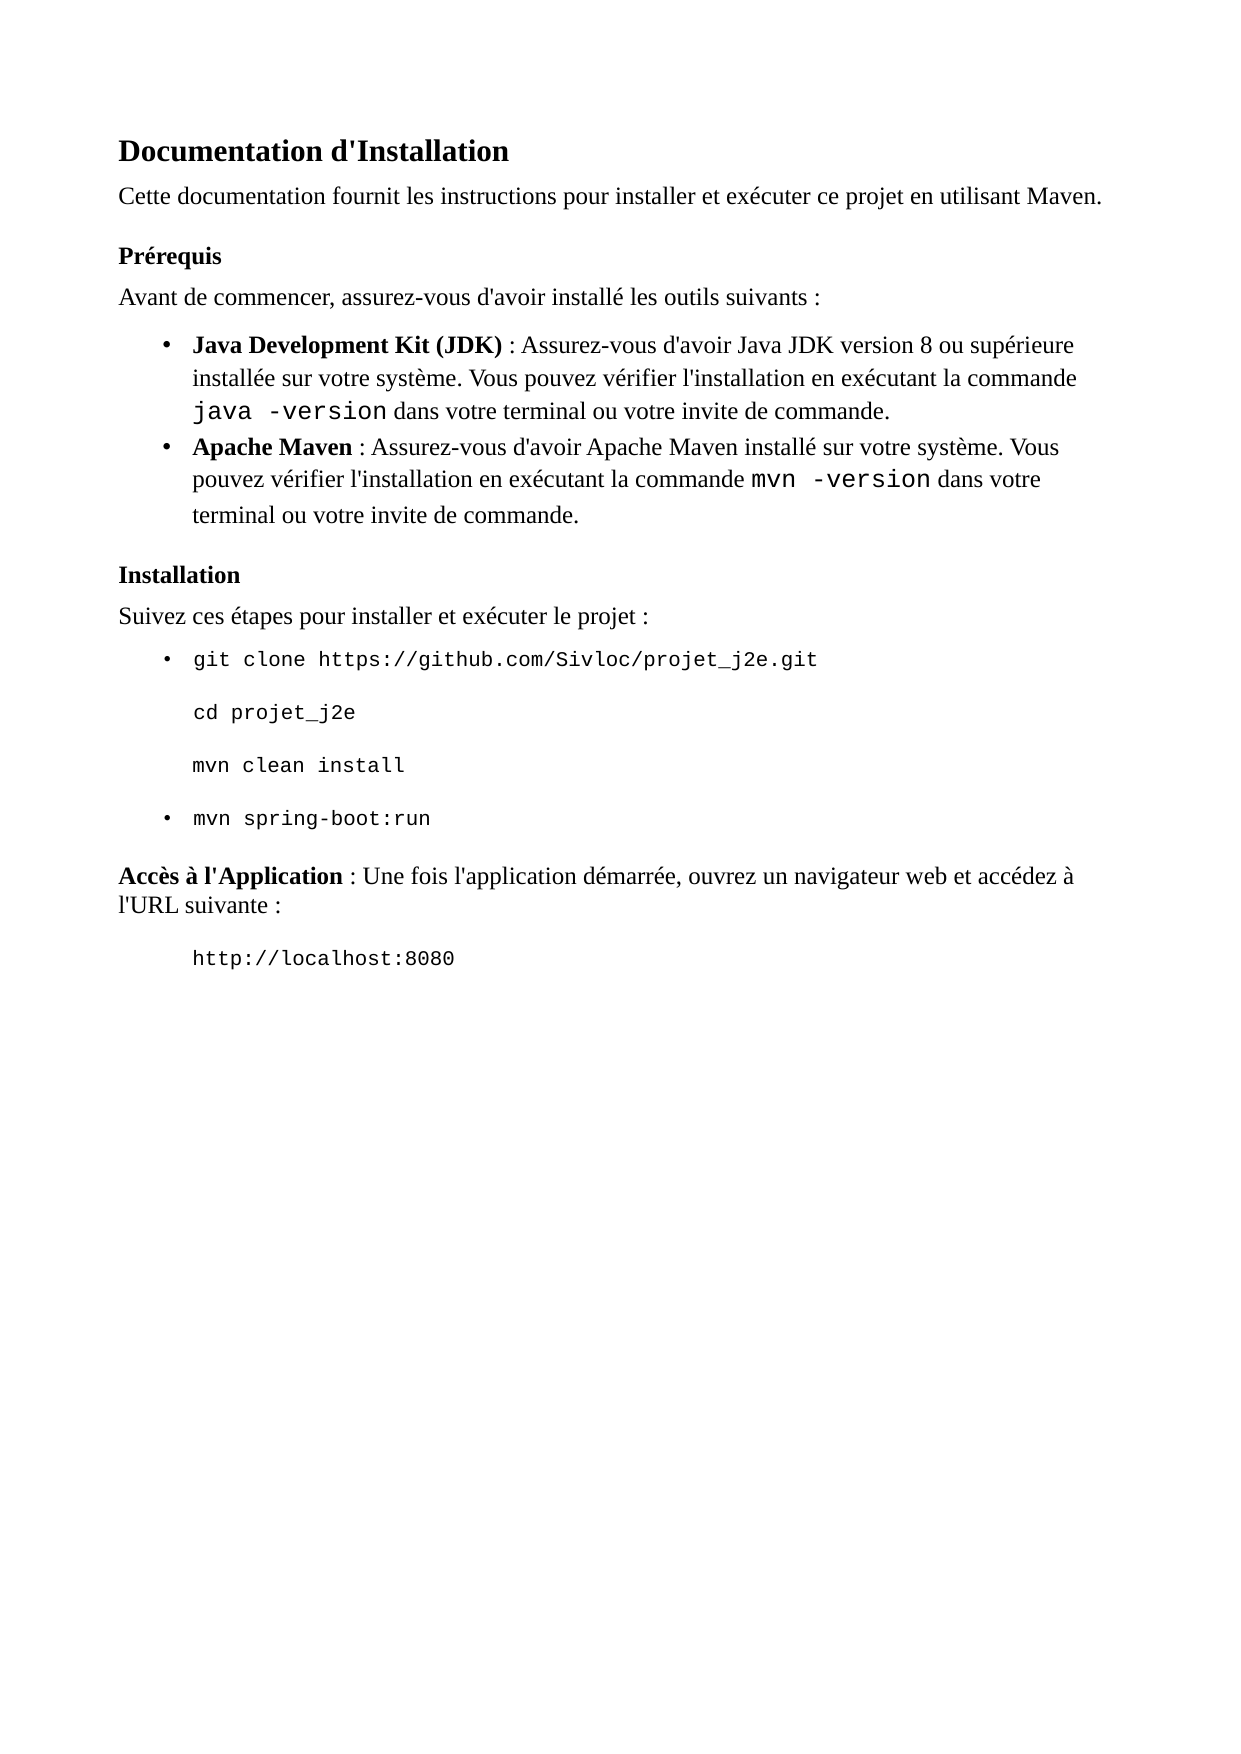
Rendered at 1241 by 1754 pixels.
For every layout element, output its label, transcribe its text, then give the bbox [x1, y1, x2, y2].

subtitle Documentation d'Installation [118, 133, 1122, 169]
subtitle Installation [118, 560, 1122, 588]
text Avant de commencer, assurez-vous d'avoir installé les outils suivants : [118, 282, 1122, 311]
list http://localhost:8080 [162, 948, 1122, 972]
list Apache Maven : Assurez-vous d'avoir Apache Maven installé sur votre système. Vous pouvez vérifier l'installation en exécutant la commande mvn -version dans votre terminal ou votre invite de commande. [162, 432, 1122, 528]
list mvn spring-boot:run [164, 808, 1122, 832]
list git clone https://github.com/Sivloc/projet_j2e.git [164, 649, 1122, 672]
text Cette documentation fournit les instructions pour installer et exécuter ce projet en utilisant Maven. [118, 181, 1122, 210]
text Suivez ces étapes pour installer et exécuter le projet : [118, 601, 1122, 630]
text Accès à l'Application : Une fois l'application démarrée, ouvrez un navigateur web et accédez à l'URL suivante : [118, 861, 1122, 919]
list mvn clean install [162, 755, 1122, 778]
subtitle Prérequis [118, 241, 1122, 270]
list Java Development Kit (JDK) : Assurez-vous d'avoir Java JDK version 8 ou supérieure installée sur votre système. Vous pouvez vérifier l'installation en exécutant la commande java -version dans votre terminal ou votre invite de commande. [162, 330, 1122, 427]
list cd projet_j2e [164, 702, 1122, 725]
